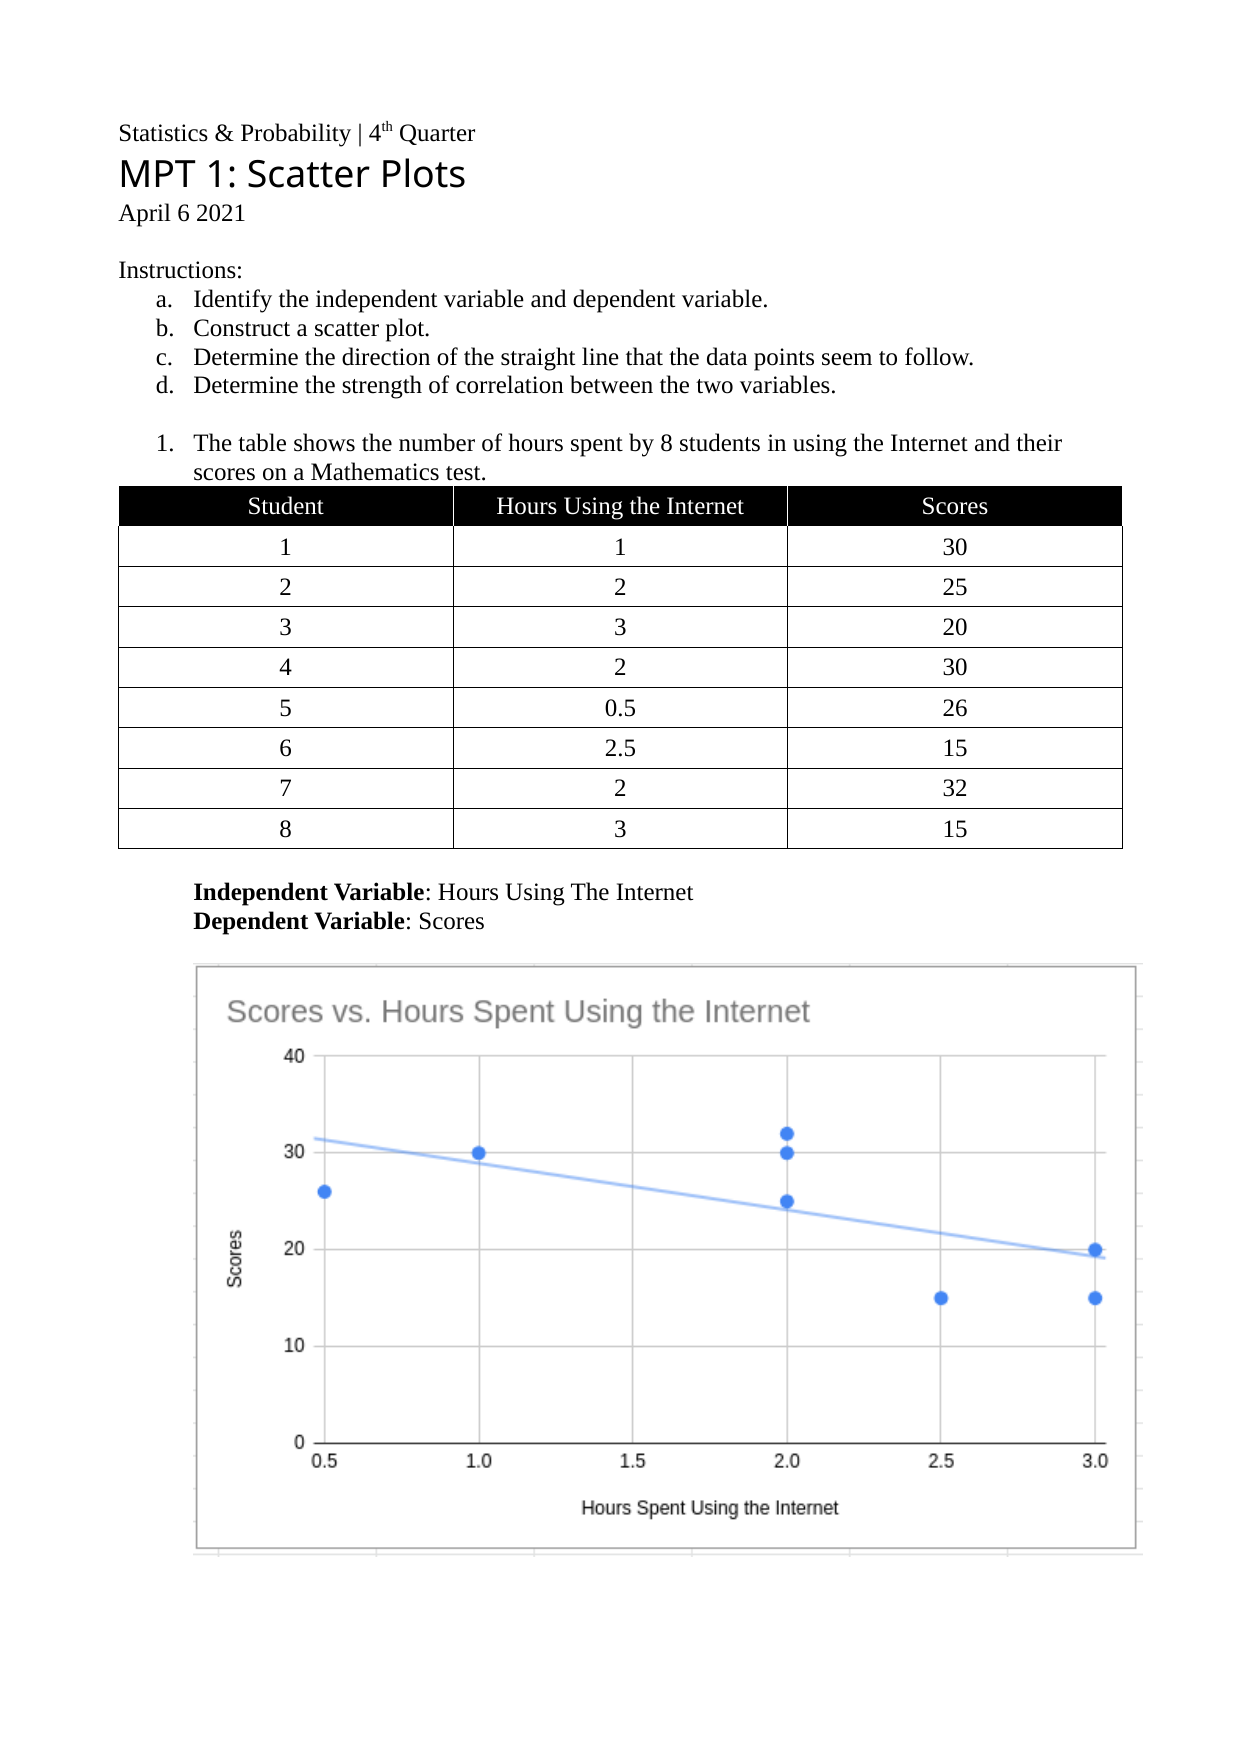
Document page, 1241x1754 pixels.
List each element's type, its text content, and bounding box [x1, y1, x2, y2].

table_cell 0.5 [454, 688, 787, 727]
table_cell 15 [788, 809, 1122, 848]
picture [193, 963, 1143, 1557]
table_cell 26 [788, 688, 1122, 727]
table_cell 1 [119, 527, 453, 566]
table_cell 32 [788, 769, 1122, 808]
table_header Scores [788, 486, 1122, 526]
list Construct a scatter plot. [156, 313, 1122, 342]
table_cell 2 [454, 648, 787, 687]
table_cell 2 [454, 769, 787, 808]
text MPT 1: Scatter Plots [118, 147, 1122, 198]
table_header Student [119, 486, 453, 526]
table_cell 3 [119, 607, 453, 647]
list The table shows the number of hours spent by 8 students in using the Internet and their scores on a Mathematics test. [156, 428, 1122, 485]
table_cell 3 [454, 607, 787, 647]
list Determine the direction of the straight line that the data points seem to follow. [156, 342, 1122, 370]
table_cell 30 [788, 527, 1122, 566]
table_cell 2 [454, 567, 787, 606]
table_cell 4 [119, 648, 453, 687]
table_cell 6 [119, 728, 453, 768]
table_cell 15 [788, 728, 1122, 768]
table_cell 7 [119, 769, 453, 808]
text April 6 2021 [118, 198, 1122, 227]
list Independent Variable: Hours Using The Internet Dependent Variable: Scores [156, 849, 1122, 1586]
table_cell 2.5 [454, 728, 787, 768]
table_cell 1 [454, 527, 787, 566]
table_cell 8 [119, 809, 453, 848]
table_cell 25 [788, 567, 1122, 606]
text Statistics & Probability | 4th Quarter [118, 118, 1122, 147]
list Determine the strength of correlation between the two variables. [156, 370, 1122, 399]
text Instructions: [118, 255, 1122, 284]
table_cell 20 [788, 607, 1122, 647]
list Identify the independent variable and dependent variable. [156, 284, 1122, 313]
table_cell 30 [788, 648, 1122, 687]
table_cell 5 [119, 688, 453, 727]
table_cell 2 [119, 567, 453, 606]
table_cell 3 [454, 809, 787, 848]
table_header Hours Using the Internet [454, 486, 787, 526]
